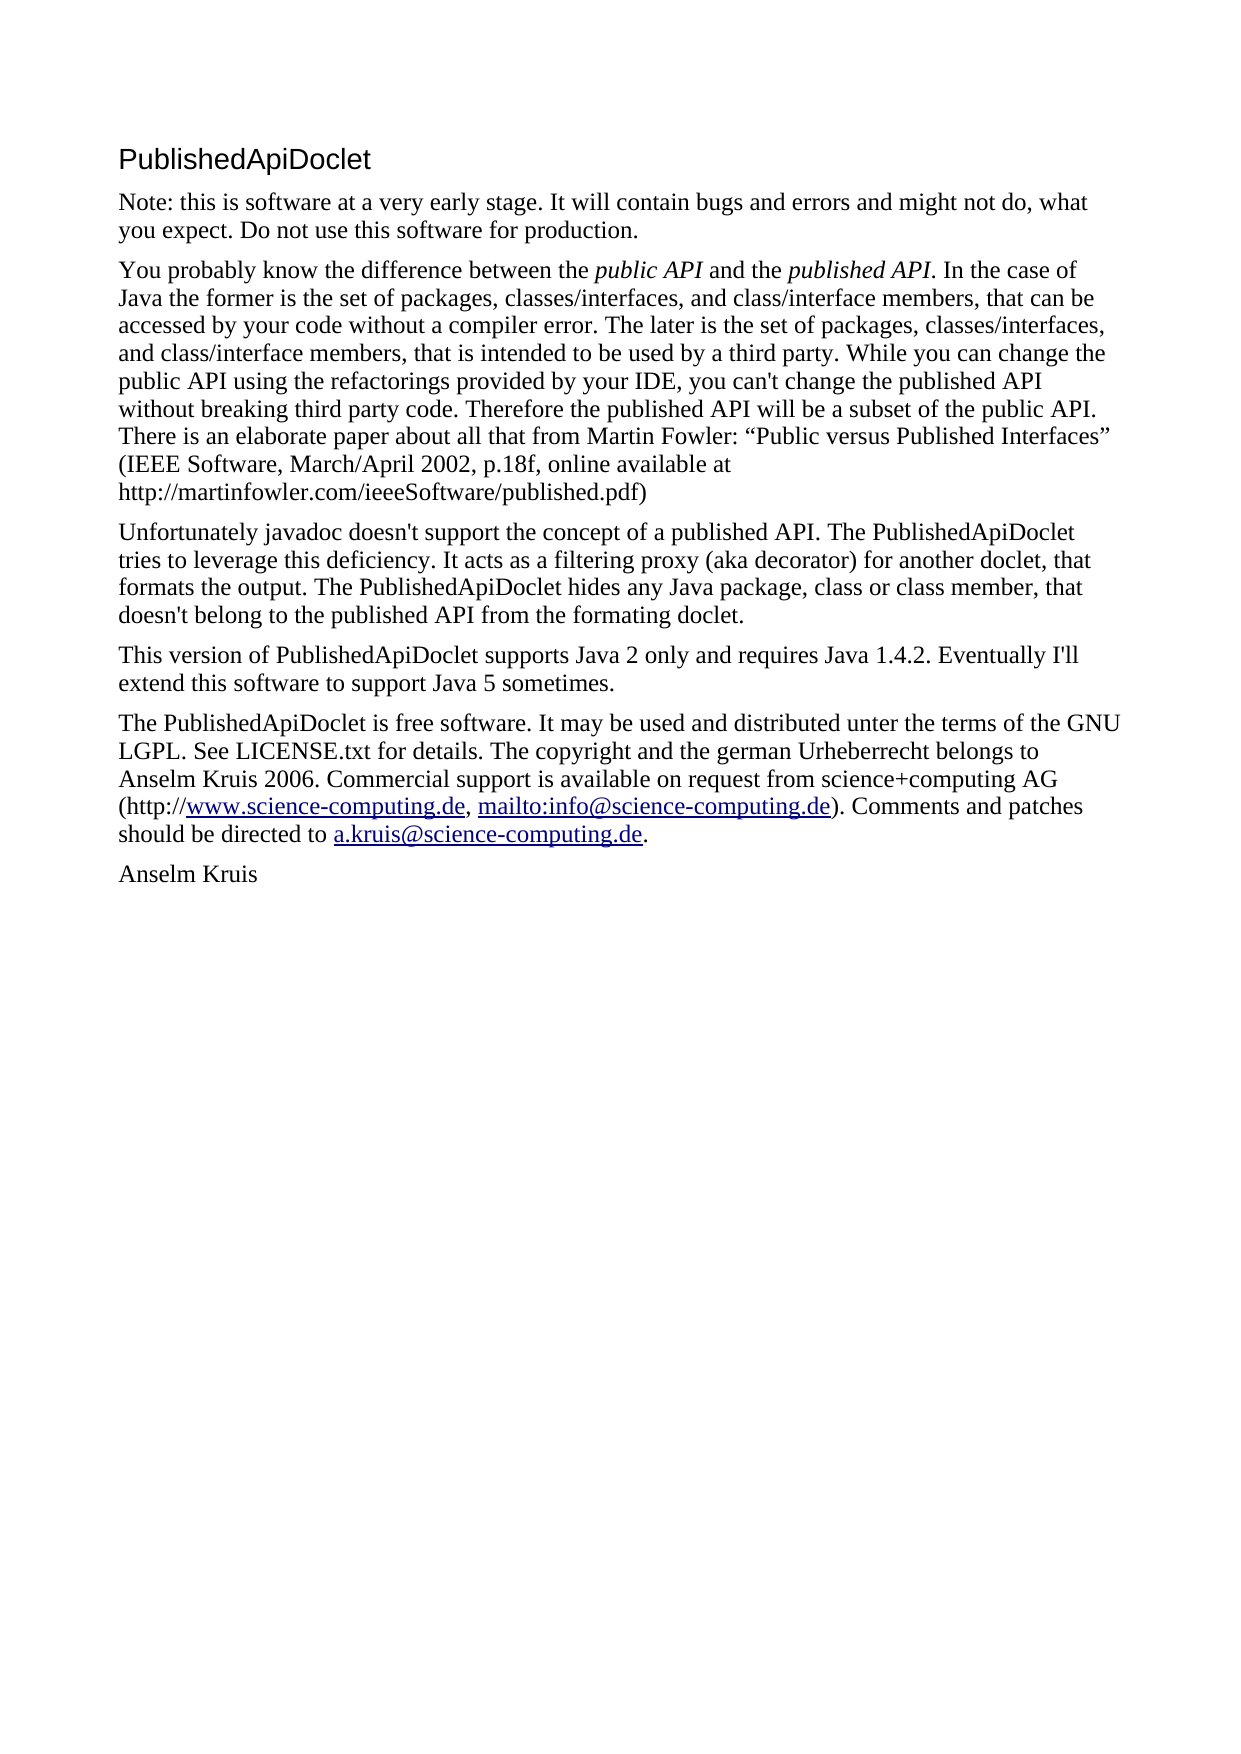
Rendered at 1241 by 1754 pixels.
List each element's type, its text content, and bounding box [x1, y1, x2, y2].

text You probably know the difference between the public API and the published API. In the case of Java the former is the set of packages, classes/interfaces, and class/interface members, that can be accessed by your code without a compiler error. The later is the set of packages, classes/interfaces, and class/interface members, that is intended to be used by a third party. While you can change the public API using the refactorings provided by your IDE, you can't change the published API without breaking third party code. Therefore the published API will be a subset of the public API. There is an elaborate paper about all that from Martin Fowler: “Public versus Published Interfaces” (IEEE Software, March/April 2002, p.18f, online available at http://martinfowler.com/ieeeSoftware/published.pdf) [118, 256, 1122, 506]
text The PublishedApiDoclet is free software. It may be used and distributed unter the terms of the GNU LGPL. See LICENSE.txt for details. The copyright and the german Urheberrecht belongs to Anselm Kruis 2006. Commercial support is available on request from science+computing AG (http://www.science-computing.de, mailto:info@science-computing.de). Comments and patches should be directed to a.kruis@science-computing.de. [118, 709, 1122, 848]
text This version of PublishedApiDoclet supports Java 2 only and requires Java 1.4.2. Eventually I'll extend this software to support Java 5 sometimes. [118, 641, 1122, 697]
text Note: this is software at a very early stage. It will contain bugs and errors and might not do, what you expect. Do not use this software for production. [118, 188, 1122, 244]
subtitle PublishedApiDoclet [118, 143, 1122, 176]
text Unfortunately javadoc doesn't support the concept of a published API. The PublishedApiDoclet tries to leverage this deficiency. It acts as a filtering proxy (aka decorator) for another doclet, that formats the output. The PublishedApiDoclet hides any Java package, class or class member, that doesn't belong to the published API from the formating doclet. [118, 518, 1122, 629]
text Anselm Kruis [118, 860, 1122, 888]
